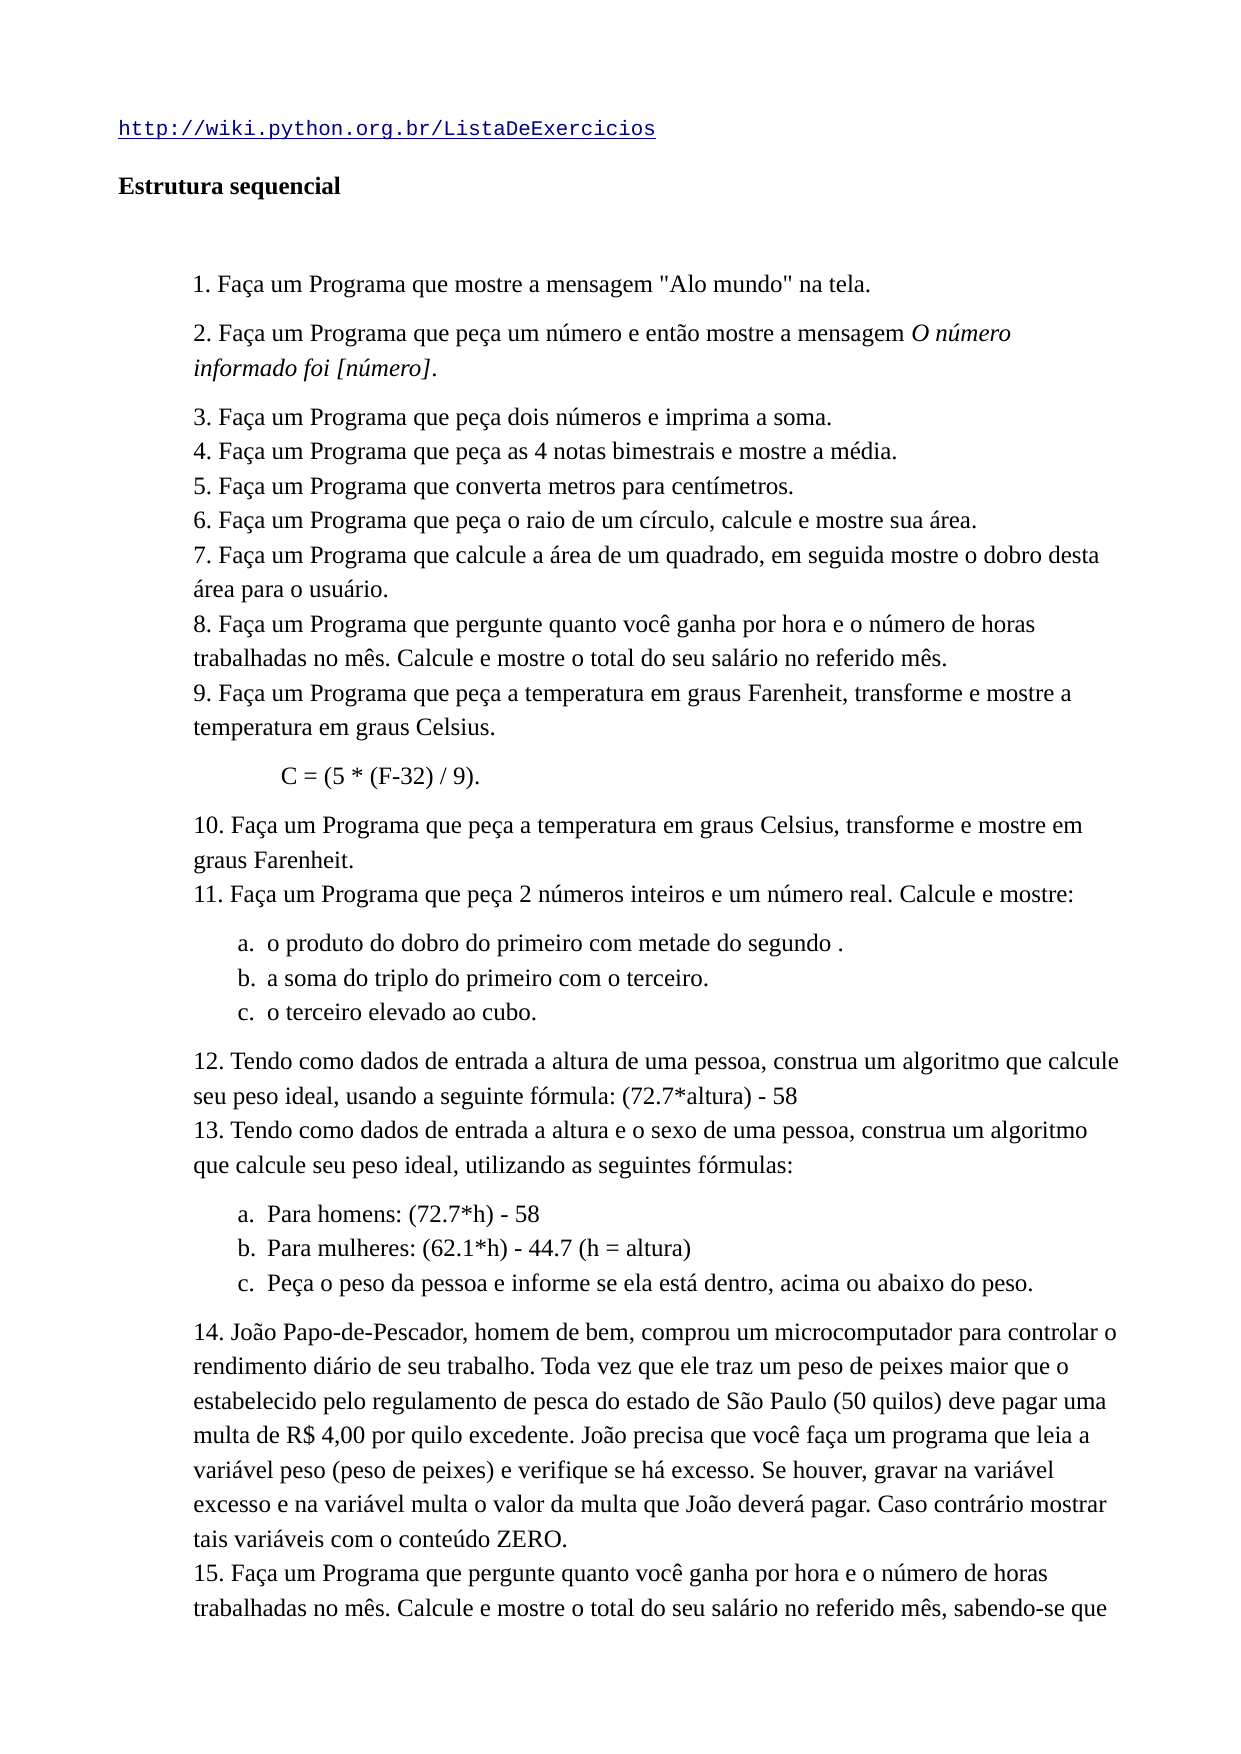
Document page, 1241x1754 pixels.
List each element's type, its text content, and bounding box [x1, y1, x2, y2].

list 4. Faça um Programa que peça as 4 notas bimestrais e mostre a média. [164, 436, 1122, 465]
list a soma do triplo do primeiro com o terceiro. [237, 963, 1122, 992]
list o terceiro elevado ao cubo. [237, 997, 1122, 1026]
list 14. João Papo-de-Pescador, homem de bem, comprou um microcomputador para controlar o rendimento diário de seu trabalho. Toda vez que ele traz um peso de peixes maior que o estabelecido pelo regulamento de pesca do estado de São Paulo (50 quilos) deve pagar uma multa de R$ 4,00 por quilo excedente. João precisa que você faça um programa que leia a variável peso (peso de peixes) e verifique se há excesso. Se houver, gravar na variável excesso e na variável multa o valor da multa que João deverá pagar. Caso contrário mostrar tais variáveis com o conteúdo ZERO. [164, 1317, 1122, 1553]
list o produto do dobro do primeiro com metade do segundo . [237, 928, 1122, 957]
list 13. Tendo como dados de entrada a altura e o sexo de uma pessoa, construa um algoritmo que calcule seu peso ideal, utilizando as seguintes fórmulas: [164, 1115, 1122, 1179]
text http://wiki.python.org.br/ListaDeExercicios [118, 118, 1122, 142]
list 6. Faça um Programa que peça o raio de um círculo, calcule e mostre sua área. [164, 505, 1122, 534]
list 2. Faça um Programa que peça um número e então mostre a mensagem O número informado foi [número]. [164, 318, 1122, 382]
list 3. Faça um Programa que peça dois números e imprima a soma. [164, 402, 1122, 431]
list 8. Faça um Programa que pergunte quanto você ganha por hora e o número de horas trabalhadas no mês. Calcule e mostre o total do seu salário no referido mês. [164, 609, 1122, 672]
list 15. Faça um Programa que pergunte quanto você ganha por hora e o número de horas trabalhadas no mês. Calcule e mostre o total do seu salário no referido mês, sabendo-se que [164, 1558, 1122, 1622]
text 1. Faça um Programa que mostre a mensagem "Alo mundo" na tela. [118, 269, 1122, 298]
list Para mulheres: (62.1*h) - 44.7 (h = altura) [237, 1233, 1122, 1262]
list Para homens: (72.7*h) - 58 [237, 1199, 1122, 1228]
list 11. Faça um Programa que peça 2 números inteiros e um número real. Calcule e mostre: [164, 879, 1122, 908]
list 7. Faça um Programa que calcule a área de um quadrado, em seguida mostre o dobro desta área para o usuário. [164, 540, 1122, 603]
list Peça o peso da pessoa e informe se ela está dentro, acima ou abaixo do peso. [237, 1268, 1122, 1297]
list 9. Faça um Programa que peça a temperatura em graus Farenheit, transforme e mostre a temperatura em graus Celsius. [164, 678, 1122, 741]
list 10. Faça um Programa que peça a temperatura em graus Celsius, transforme e mostre em graus Farenheit. [164, 810, 1122, 874]
text Estrutura sequencial [118, 171, 1122, 200]
list 12. Tendo como dados de entrada a altura de uma pessoa, construa um algoritmo que calcule seu peso ideal, usando a seguinte fórmula: (72.7*altura) - 58 [164, 1046, 1122, 1110]
list 5. Faça um Programa que converta metros para centímetros. [164, 471, 1122, 500]
list C = (5 * (F-32) / 9). [164, 761, 1122, 790]
